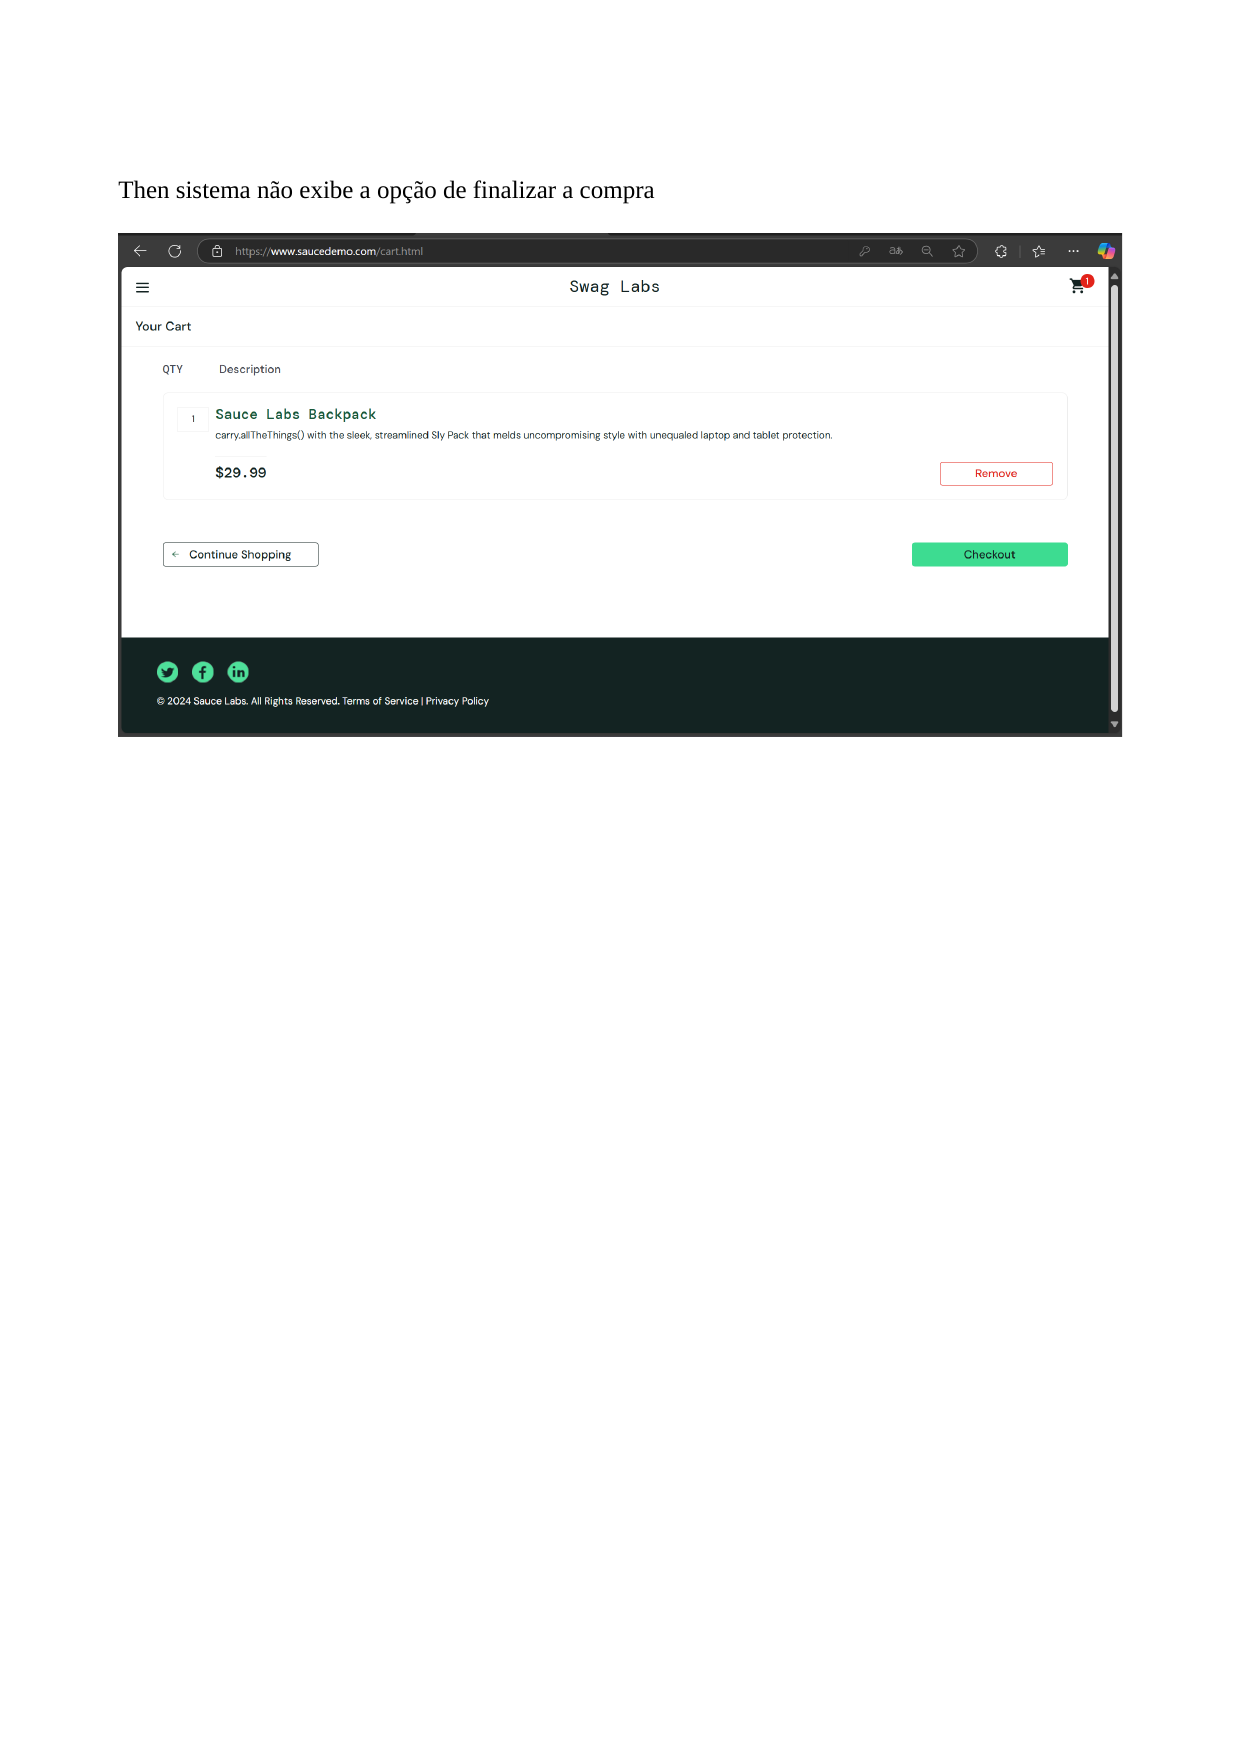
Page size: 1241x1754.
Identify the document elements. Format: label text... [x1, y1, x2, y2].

text Then sistema não exibe a opção de finalizar a compra [118, 176, 1122, 204]
